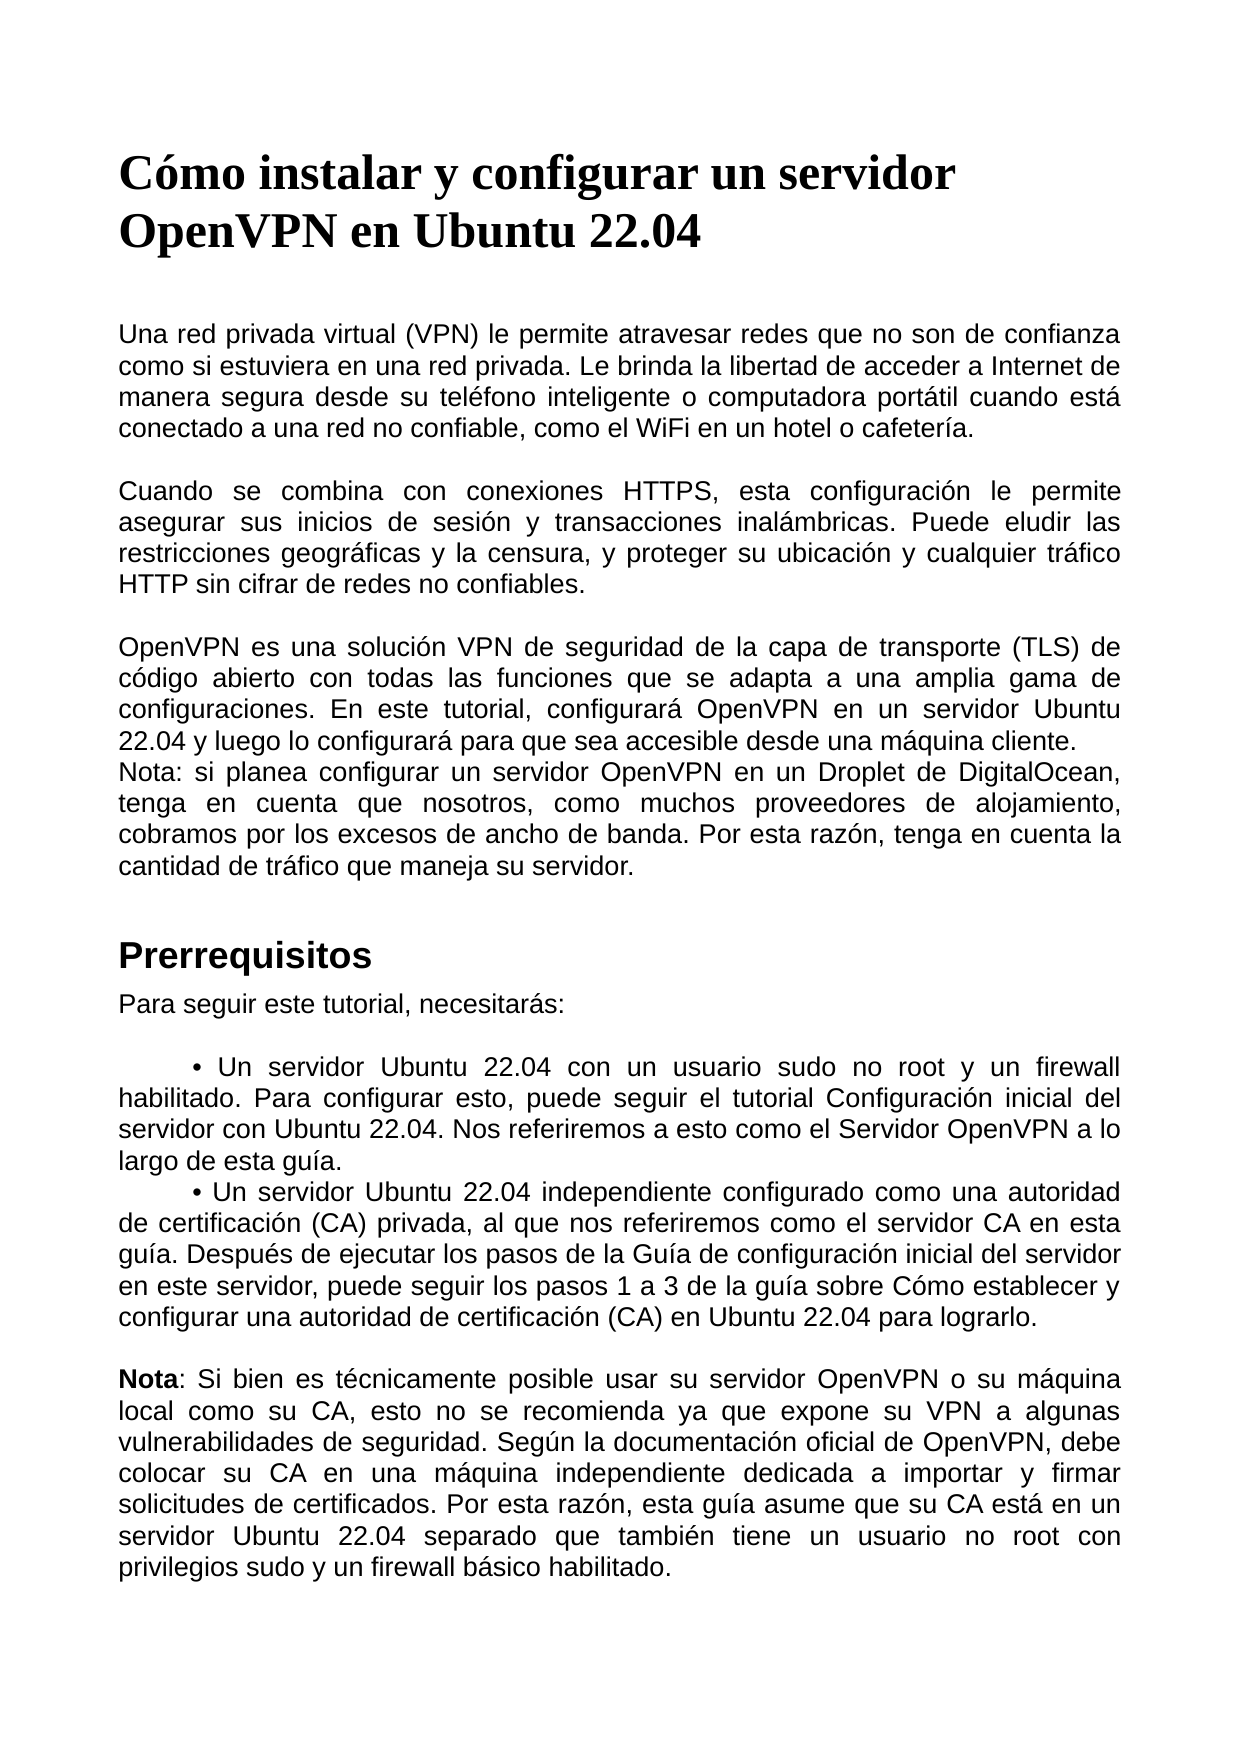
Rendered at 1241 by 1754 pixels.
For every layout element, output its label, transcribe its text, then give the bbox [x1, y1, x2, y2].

subtitle Cómo instalar y configurar un servidor OpenVPN en Ubuntu 22.04 [118, 143, 1122, 258]
text Para seguir este tutorial, necesitarás: [118, 988, 1122, 1020]
text Nota: si planea configurar un servidor OpenVPN en un Droplet de DigitalOcean, tenga en cuenta que nosotros, como muchos proveedores de alojamiento, cobramos por los excesos de ancho de banda. Por esta razón, tenga en cuenta la cantidad de tráfico que maneja su servidor. [118, 756, 1122, 881]
text Cuando se combina con conexiones HTTPS, esta configuración le permite asegurar sus inicios de sesión y transacciones inalámbricas. Puede eludir las restricciones geográficas y la censura, y proteger su ubicación y cualquier tráfico HTTP sin cifrar de redes no confiables. [118, 474, 1122, 599]
text • Un servidor Ubuntu 22.04 independiente configurado como una autoridad de certificación (CA) privada, al que nos referiremos como el servidor CA en esta guía. Después de ejecutar los pasos de la Guía de configuración inicial del servidor en este servidor, puede seguir los pasos 1 a 3 de la guía sobre Cómo establecer y configurar una autoridad de certificación (CA) en Ubuntu 22.04 para lograrlo. [118, 1176, 1122, 1332]
text • Un servidor Ubuntu 22.04 con un usuario sudo no root y un firewall habilitado. Para configurar esto, puede seguir el tutorial Configuración inicial del servidor con Ubuntu 22.04. Nos referiremos a esto como el Servidor OpenVPN a lo largo de esta guía. [118, 1051, 1122, 1176]
subtitle Prerrequisitos [118, 933, 1122, 976]
text Nota: Si bien es técnicamente posible usar su servidor OpenVPN o su máquina local como su CA, esto no se recomienda ya que expone su VPN a algunas vulnerabilidades de seguridad. Según la documentación oficial de OpenVPN, debe colocar su CA en una máquina independiente dedicada a importar y firmar solicitudes de certificados. Por esta razón, esta guía asume que su CA está en un servidor Ubuntu 22.04 separado que también tiene un usuario no root con privilegios sudo y un firewall básico habilitado. [118, 1363, 1122, 1582]
text Una red privada virtual (VPN) le permite atravesar redes que no son de confianza como si estuviera en una red privada. Le brinda la libertad de acceder a Internet de manera segura desde su teléfono inteligente o computadora portátil cuando está conectado a una red no confiable, como el WiFi en un hotel o cafetería. [118, 318, 1122, 443]
text OpenVPN es una solución VPN de seguridad de la capa de transporte (TLS) de código abierto con todas las funciones que se adapta a una amplia gama de configuraciones. En este tutorial, configurará OpenVPN en un servidor Ubuntu 22.04 y luego lo configurará para que sea accesible desde una máquina cliente. [118, 631, 1122, 756]
